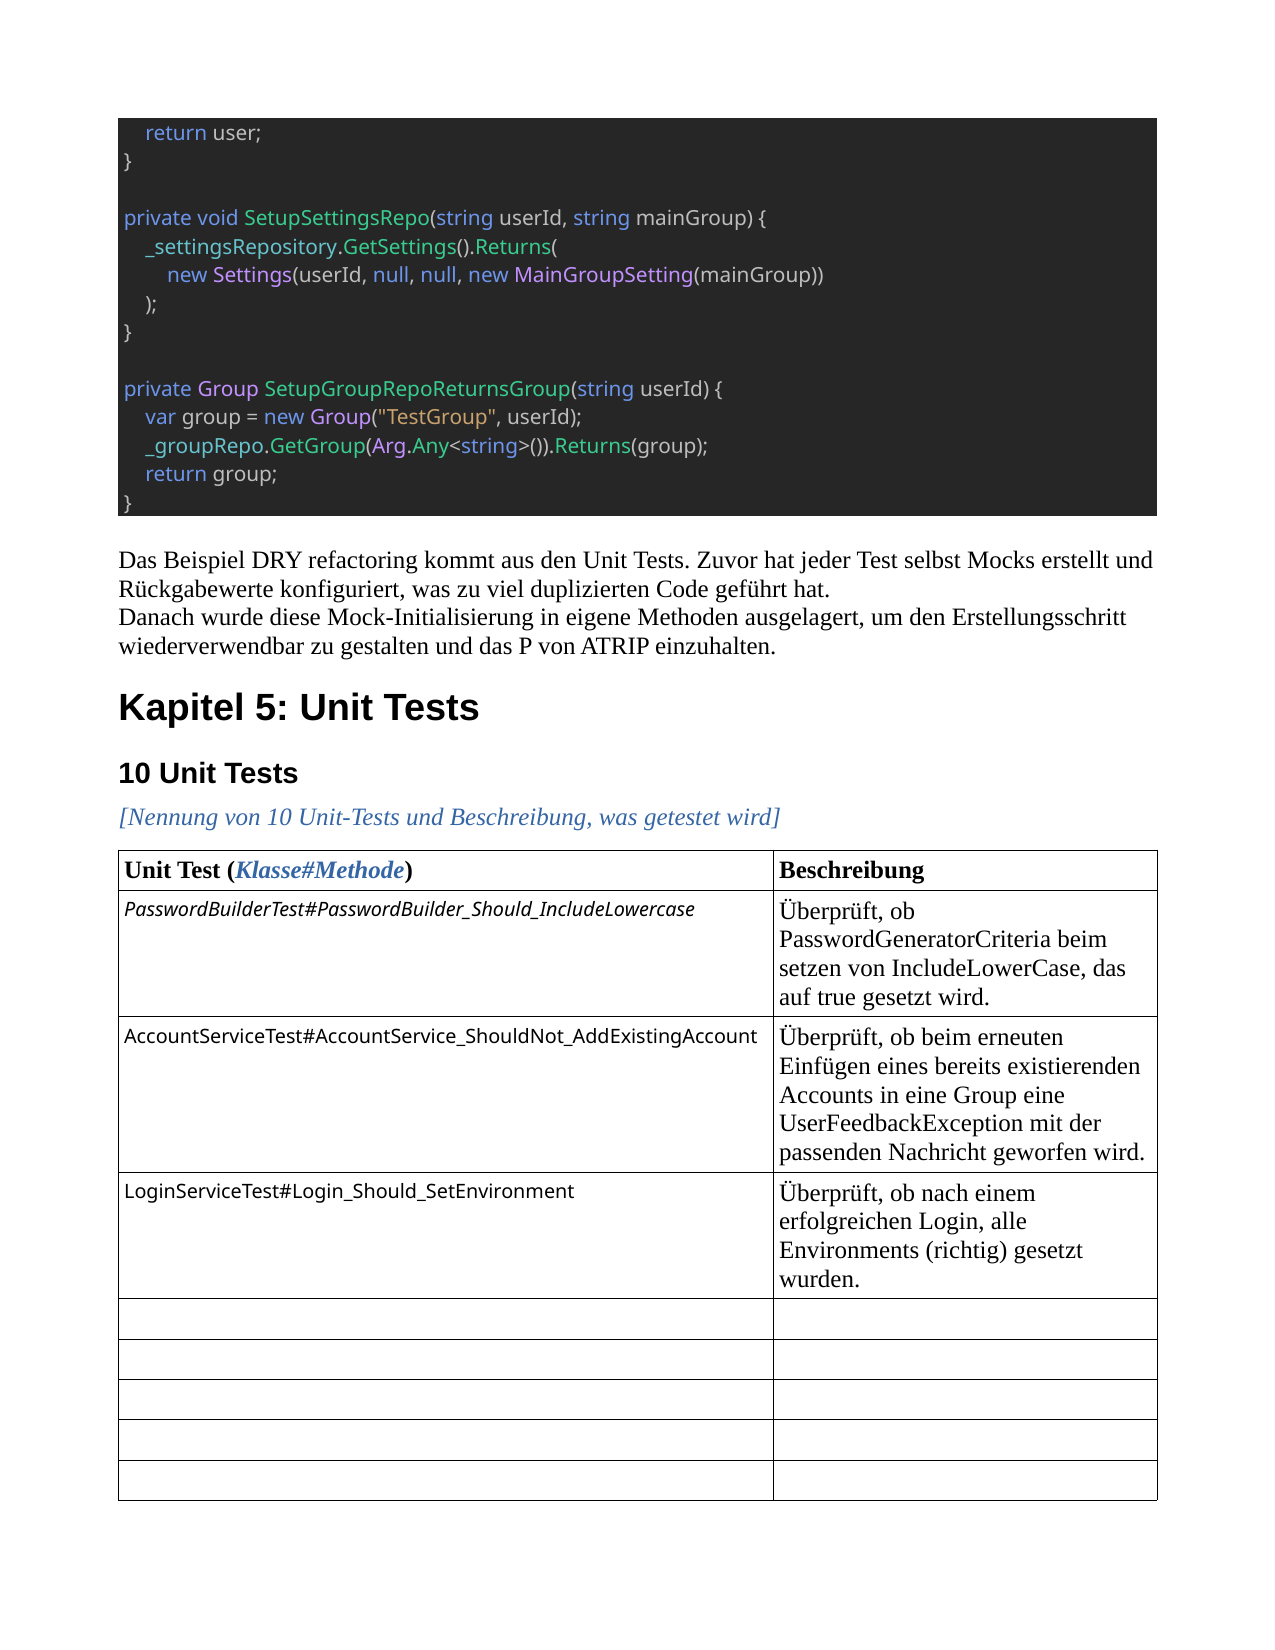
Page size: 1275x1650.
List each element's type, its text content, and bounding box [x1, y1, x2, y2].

table_header Beschreibung [774, 851, 1157, 890]
subtitle 10 Unit Tests [118, 756, 1157, 789]
text return user; } private void SetupSettingsRepo(string userId, string mainGroup) { _settingsRepository.GetSettings().Returns( new Settings(userId, null, null, new MainGroupSetting(mainGroup)) ); } private Group SetupGroupRepoReturnsGroup(string userId) { var group = new Group("TestGroup", userId); _groupRepo.GetGroup(Arg.Any<string>()).Returns(group); return group; } [118, 118, 1157, 516]
text [Nennung von 10 Unit-Tests und Beschreibung, was getestet wird] [118, 802, 1157, 831]
text Danach wurde diese Mock-Initialisierung in eigene Methoden ausgelagert, um den Erstellungsschritt wiederverwendbar zu gestalten und das P von ATRIP einzuhalten. [118, 602, 1157, 660]
text Das Beispiel DRY refactoring kommt aus den Unit Tests. Zuvor hat jeder Test selbst Mocks erstellt und Rückgabewerte konfiguriert, was zu viel duplizierten Code geführt hat. [118, 545, 1157, 602]
table_cell [774, 1420, 1157, 1459]
table_cell [119, 1380, 773, 1419]
table_cell AccountServiceTest#AccountService_ShouldNot_AddExistingAccount [119, 1017, 773, 1172]
subtitle Kapitel 5: Unit Tests [118, 685, 1157, 729]
table_cell [774, 1461, 1157, 1500]
table_cell [774, 1299, 1157, 1339]
table_cell [119, 1299, 773, 1339]
table_cell Überprüft, ob PasswordGeneratorCriteria beim setzen von IncludeLowerCase, das auf true gesetzt wird. [774, 891, 1157, 1016]
table_cell [119, 1420, 773, 1459]
table_cell Überprüft, ob nach einem erfolgreichen Login, alle Environments (richtig) gesetzt wurden. [774, 1173, 1157, 1298]
table_header Unit Test (Klasse#Methode) [119, 851, 773, 890]
table_cell Überprüft, ob beim erneuten Einfügen eines bereits existierenden Accounts in eine Group eine UserFeedbackException mit der passenden Nachricht geworfen wird. [774, 1017, 1157, 1172]
table_cell [774, 1380, 1157, 1419]
table_cell [119, 1340, 773, 1379]
table_cell LoginServiceTest#Login_Should_SetEnvironment [119, 1173, 773, 1298]
table_cell [119, 1461, 773, 1500]
table_cell [774, 1340, 1157, 1379]
table_cell PasswordBuilderTest#PasswordBuilder_Should_IncludeLowercase [119, 891, 773, 1016]
